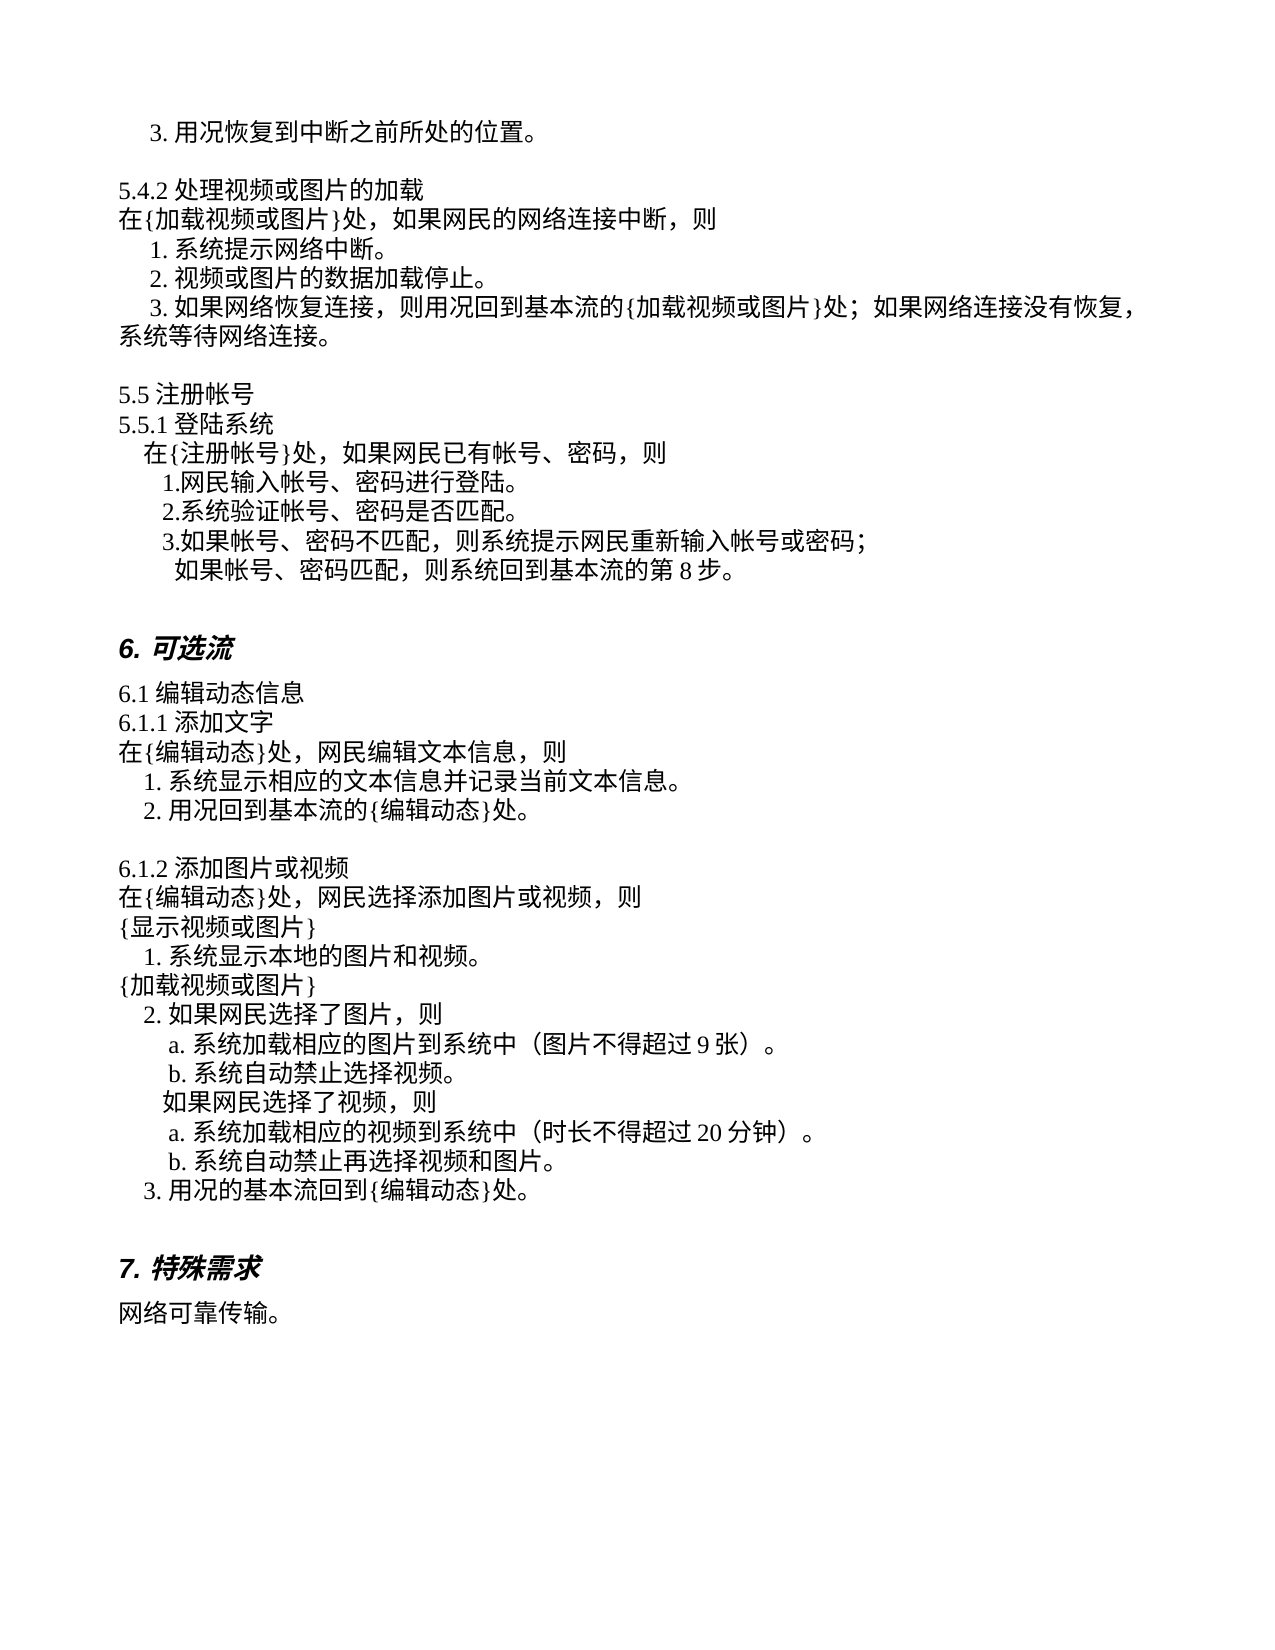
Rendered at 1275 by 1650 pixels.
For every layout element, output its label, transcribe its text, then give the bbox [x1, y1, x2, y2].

text 5.4.2 处理视频或图片的加载 [118, 176, 1157, 205]
text 1. 系统提示网络中断。 [118, 235, 1157, 264]
text 2. 用况回到基本流的{编辑动态}处。 [118, 796, 1157, 826]
subtitle 6. 可选流 [118, 627, 1157, 667]
text 在{加载视频或图片}处，如果网民的网络连接中断，则 [118, 205, 1157, 235]
text {显示视频或图片} [118, 913, 1157, 942]
text 3. 用况恢复到中断之前所处的位置。 [118, 118, 1157, 147]
text a. 系统加载相应的图片到系统中（图片不得超过9张）。 [118, 1030, 1157, 1059]
text 在{注册帐号}处，如果网民已有帐号、密码，则 [118, 439, 1157, 468]
text 6.1.2 添加图片或视频 [118, 854, 1157, 883]
text a. 系统加载相应的视频到系统中（时长不得超过20分钟）。 [118, 1118, 1157, 1147]
text 3.如果帐号、密码不匹配，则系统提示网民重新输入帐号或密码； [118, 527, 1157, 556]
text 在{编辑动态}处，网民选择添加图片或视频，则 [118, 883, 1157, 913]
text 2. 如果网民选择了图片，则 [118, 1001, 1157, 1030]
text 在{编辑动态}处，网民编辑文本信息，则 [118, 738, 1157, 767]
text 1. 系统显示本地的图片和视频。 [118, 942, 1157, 971]
text 网络可靠传输。 [118, 1299, 1157, 1328]
text {加载视频或图片} [118, 971, 1157, 1001]
text 2. 视频或图片的数据加载停止。 [118, 264, 1157, 293]
text 如果网民选择了视频，则 [118, 1088, 1157, 1118]
text 5.5.1 登陆系统 [118, 410, 1157, 439]
text 2.系统验证帐号、密码是否匹配。 [118, 497, 1157, 527]
text 5.5 注册帐号 [118, 380, 1157, 410]
text b. 系统自动禁止再选择视频和图片。 [118, 1147, 1157, 1176]
subtitle 7. 特殊需求 [118, 1247, 1157, 1287]
text b. 系统自动禁止选择视频。 [118, 1059, 1157, 1088]
text 6.1.1 添加文字 [118, 708, 1157, 738]
text 如果帐号、密码匹配，则系统回到基本流的第8步。 [118, 556, 1157, 585]
text 3. 如果网络恢复连接，则用况回到基本流的{加载视频或图片}处；如果网络连接没有恢复，系统等待网络连接。 [118, 293, 1157, 352]
text 3. 用况的基本流回到{编辑动态}处。 [118, 1176, 1157, 1206]
text 1.网民输入帐号、密码进行登陆。 [118, 468, 1157, 497]
text 6.1 编辑动态信息 [118, 679, 1157, 708]
text 1. 系统显示相应的文本信息并记录当前文本信息。 [118, 767, 1157, 796]
